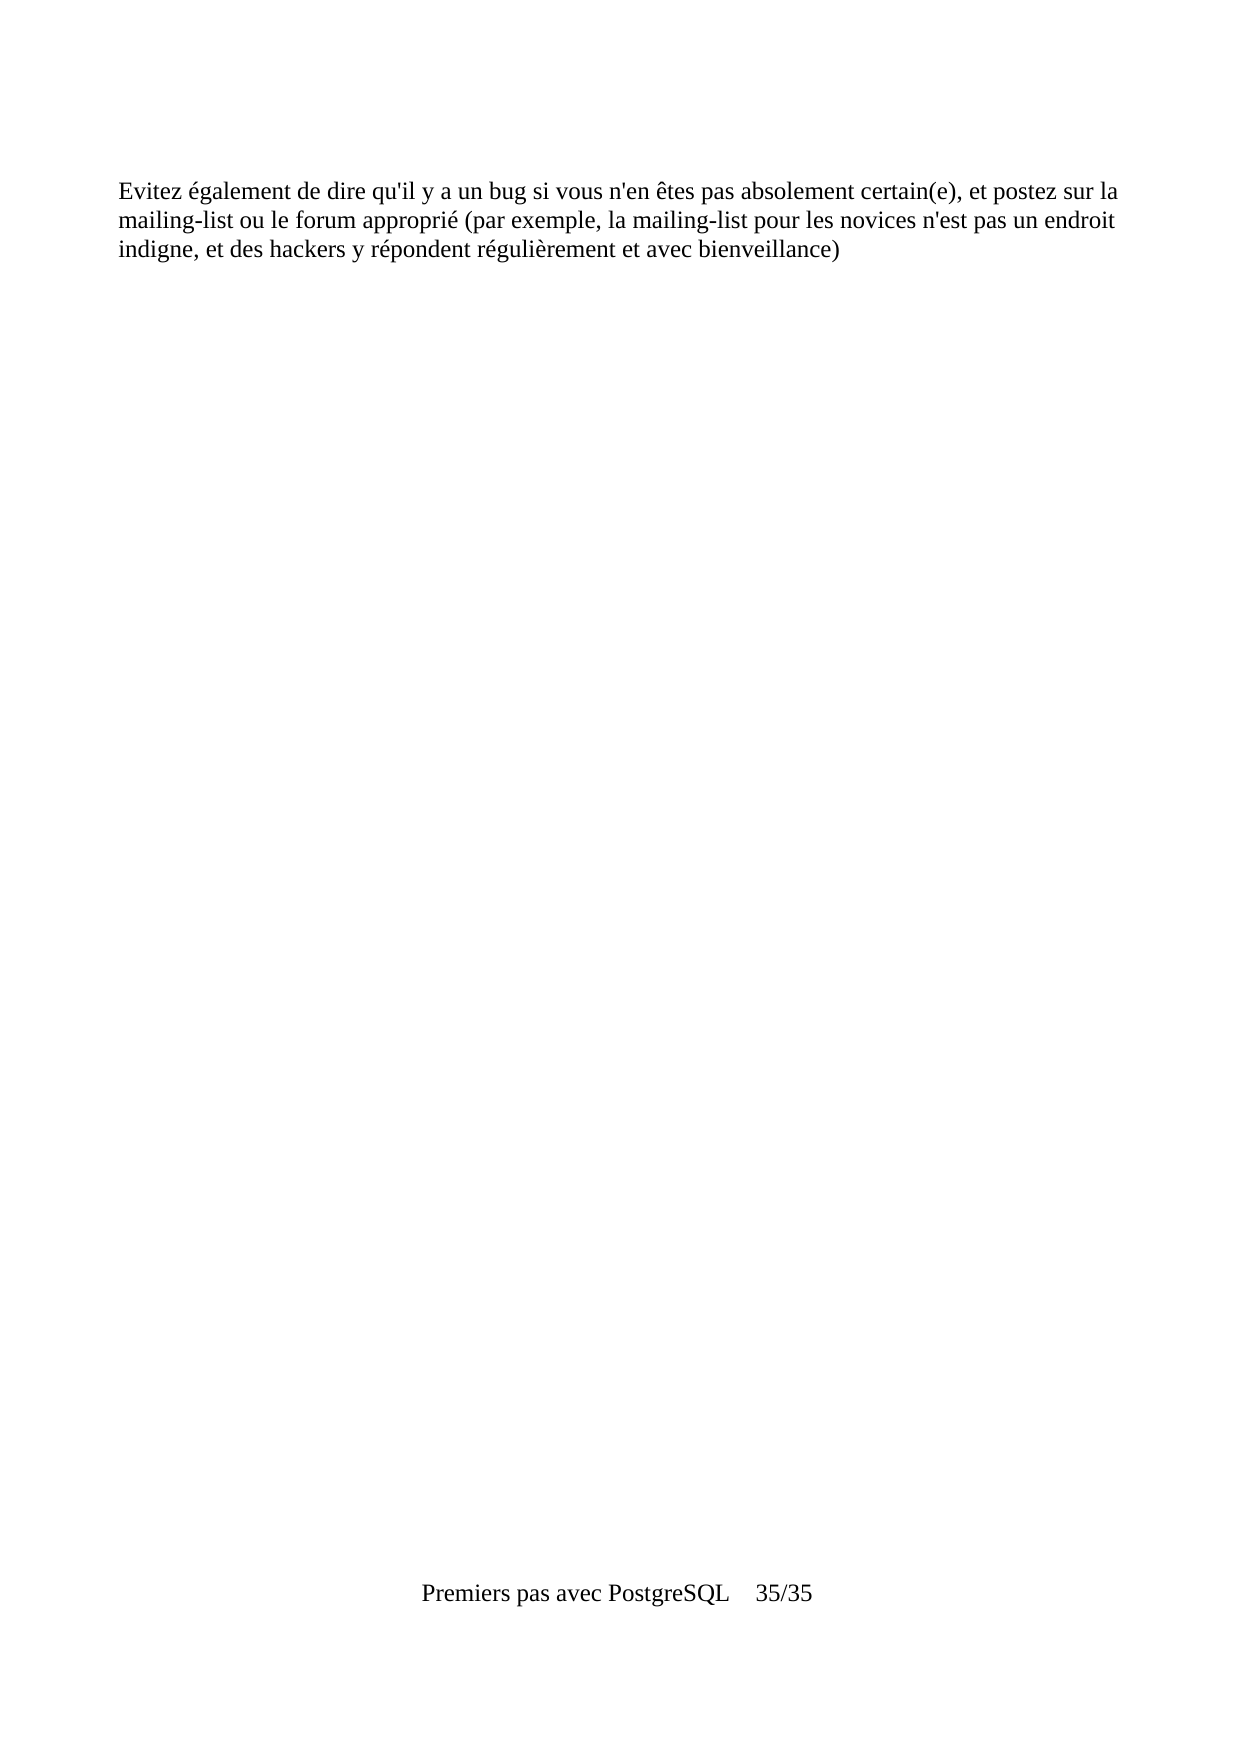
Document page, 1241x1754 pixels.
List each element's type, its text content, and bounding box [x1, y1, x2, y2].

text Evitez également de dire qu'il y a un bug si vous n'en êtes pas absolement certain(e), et postez sur la mailing-list ou le forum approprié (par exemple, la mailing-list pour les novices n'est pas un endroit indigne, et des hackers y répondent régulièrement et avec bienveillance) [118, 176, 1122, 263]
